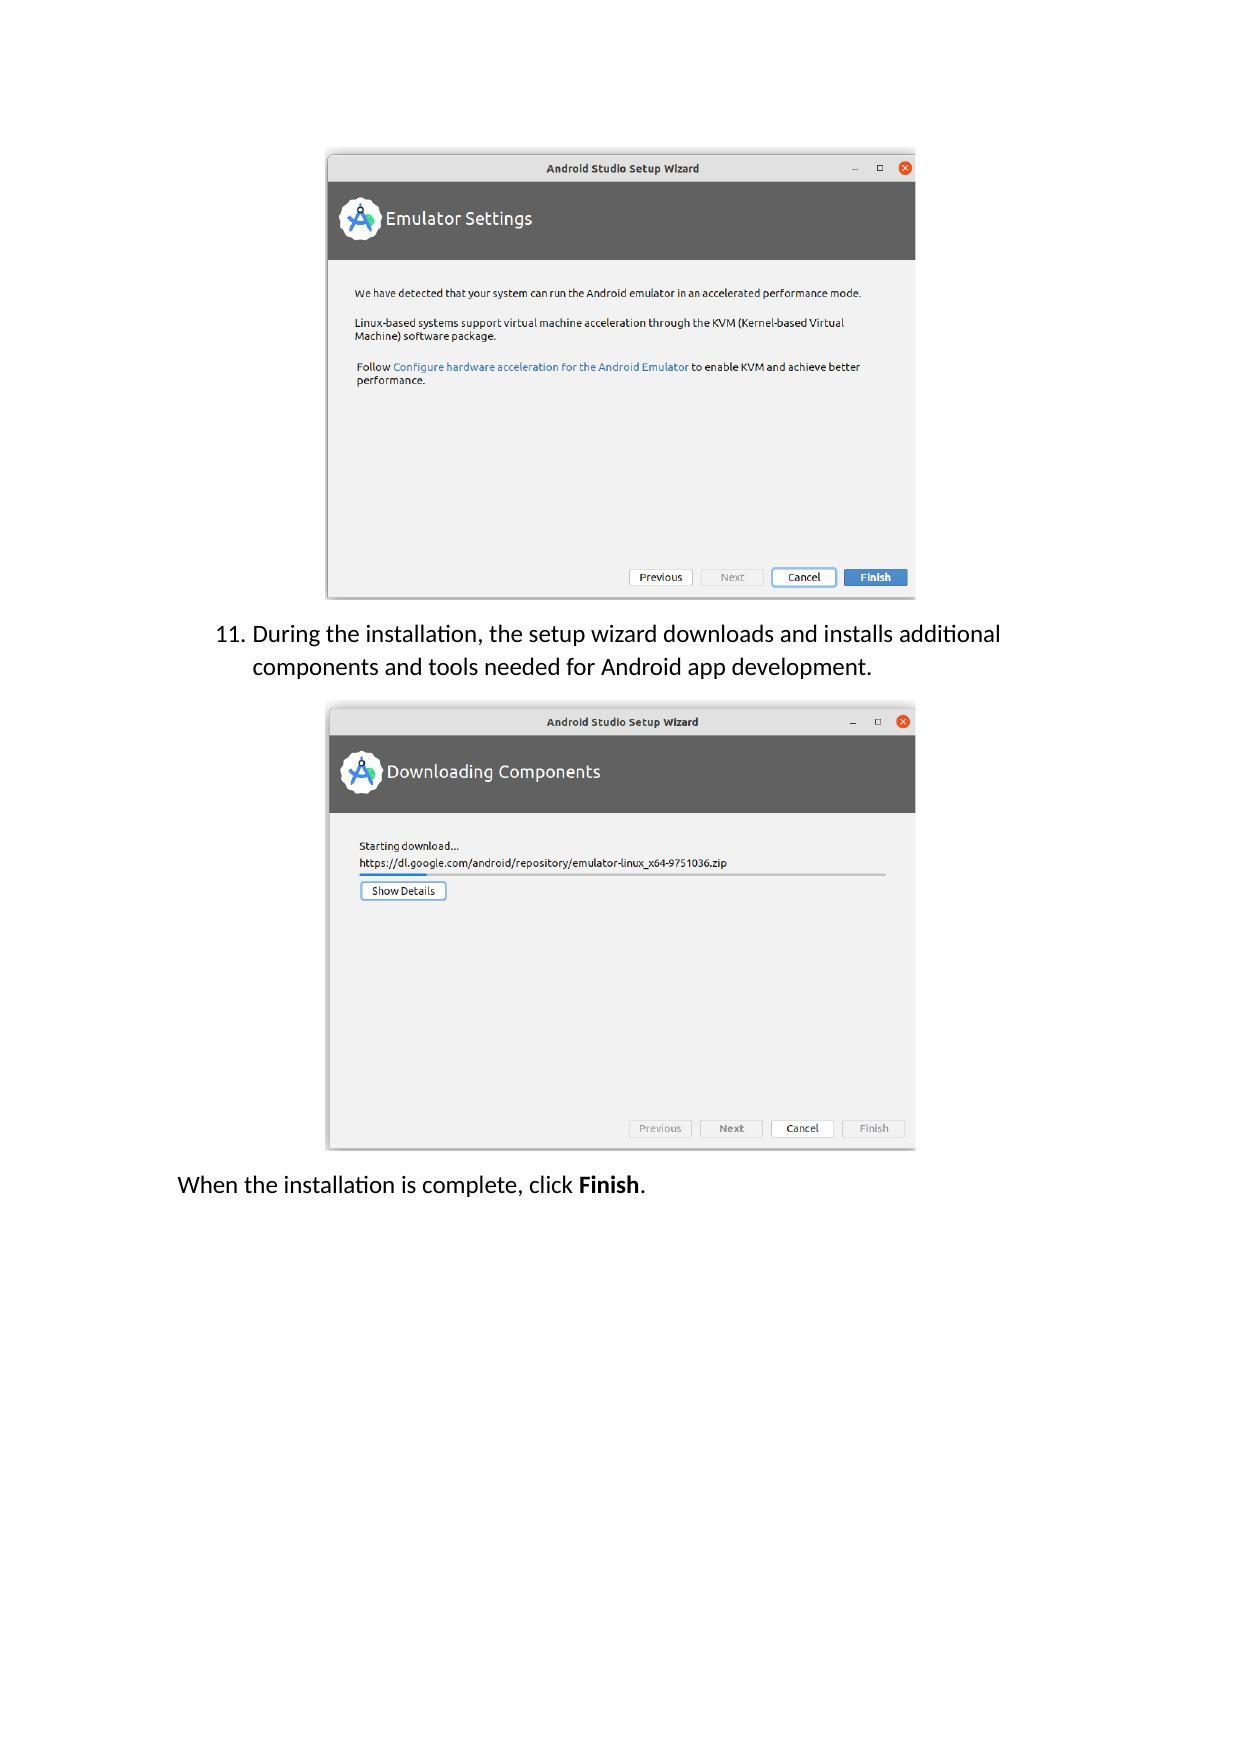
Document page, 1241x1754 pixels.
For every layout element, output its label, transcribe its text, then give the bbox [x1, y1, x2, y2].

list During the installation, the setup wizard downloads and installs additional components and tools needed for Android app development. [215, 618, 1063, 682]
text When the installation is complete, click Finish. [177, 1169, 1063, 1199]
